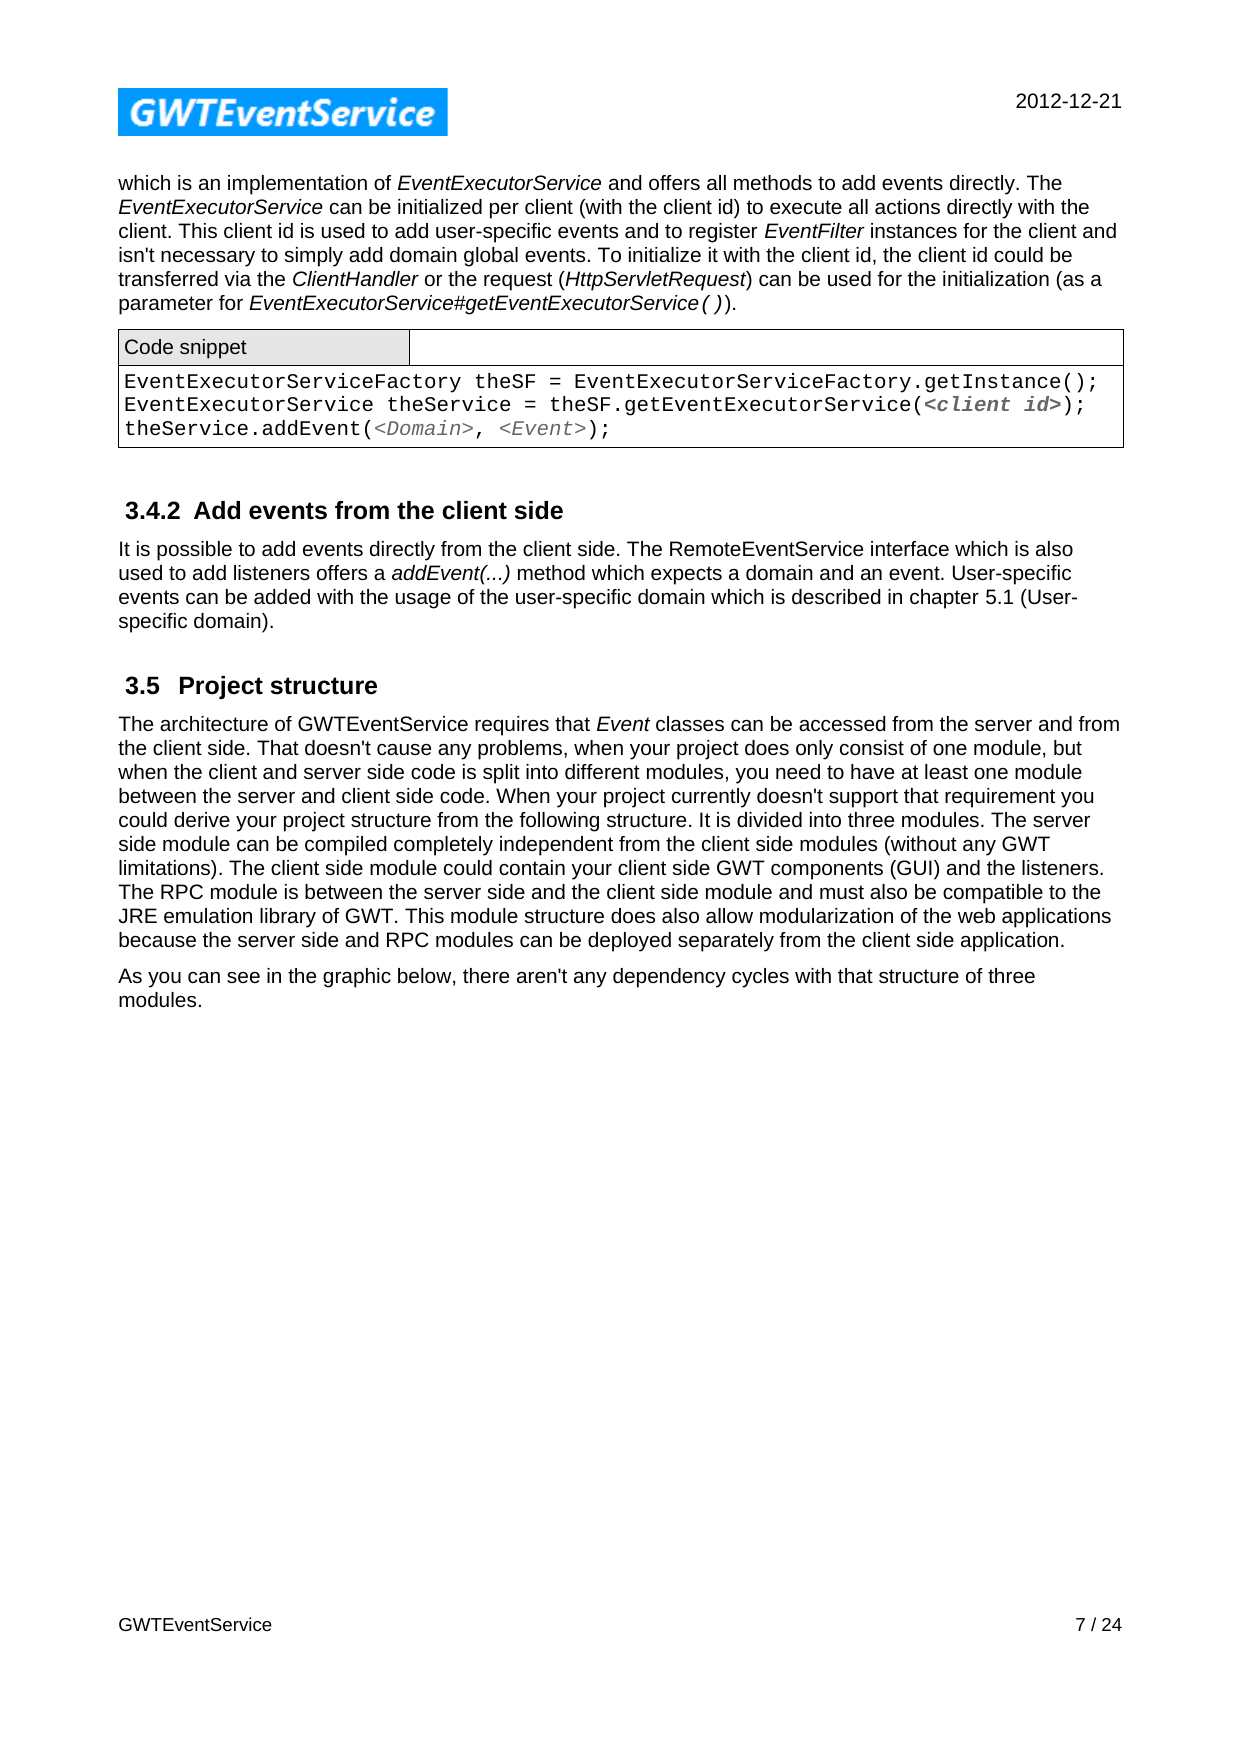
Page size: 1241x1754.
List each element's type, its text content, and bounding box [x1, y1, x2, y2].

table_cell EventExecutorServiceFactory theSF = EventExecutorServiceFactory.getInstance(); EventExecutorService theService = theSF.getEventExecutorService(<client id>); theService.addEvent(<Domain>, <Event>); [119, 366, 1123, 447]
text It is possible to add events directly from the client side. The RemoteEventService interface which is also used to add listeners offers a addEvent(...) method which expects a domain and an event. User-specific events can be added with the usage of the user-specific domain which is described in chapter 5.1 (User-specific domain). [118, 537, 1122, 633]
table_header [410, 330, 1123, 365]
text As you can see in the graphic below, there aren't any dependency cycles with that structure of three modules. [118, 964, 1122, 1012]
text The architecture of GWTEventService requires that Event classes can be accessed from the server and from the client side. That doesn't cause any problems, when your project does only consist of one module, but when the client and server side code is split into different modules, you need to have at least one module between the server and client side code. When your project currently doesn't support that requirement you could derive your project structure from the following structure. It is divided into three modules. The server side module can be compiled completely independent from the client side modules (without any GWT limitations). The client side module could contain your client side GWT components (GUI) and the listeners. The RPC module is between the server side and the client side module and must also be compatible to the JRE emulation library of GWT. This module structure does also allow modularization of the web applications because the server side and RPC modules can be deployed separately from the client side application. [118, 712, 1122, 951]
picture [118, 88, 448, 136]
table_header Code snippet [119, 330, 409, 365]
text which is an implementation of EventExecutorService and offers all methods to add events directly. The EventExecutorService can be initialized per client (with the client id) to execute all actions directly with the client. This client id is used to add user-specific events and to register EventFilter instances for the client and isn't necessary to simply add domain global events. To initialize it with the client id, the client id could be transferred via the ClientHandler or the request (HttpServletRequest) can be used for the initialization (as a parameter for EventExecutorService#getEventExecutorService()). [118, 171, 1122, 317]
subtitle Project structure [118, 671, 1122, 699]
subtitle Add events from the client side [118, 496, 1122, 525]
